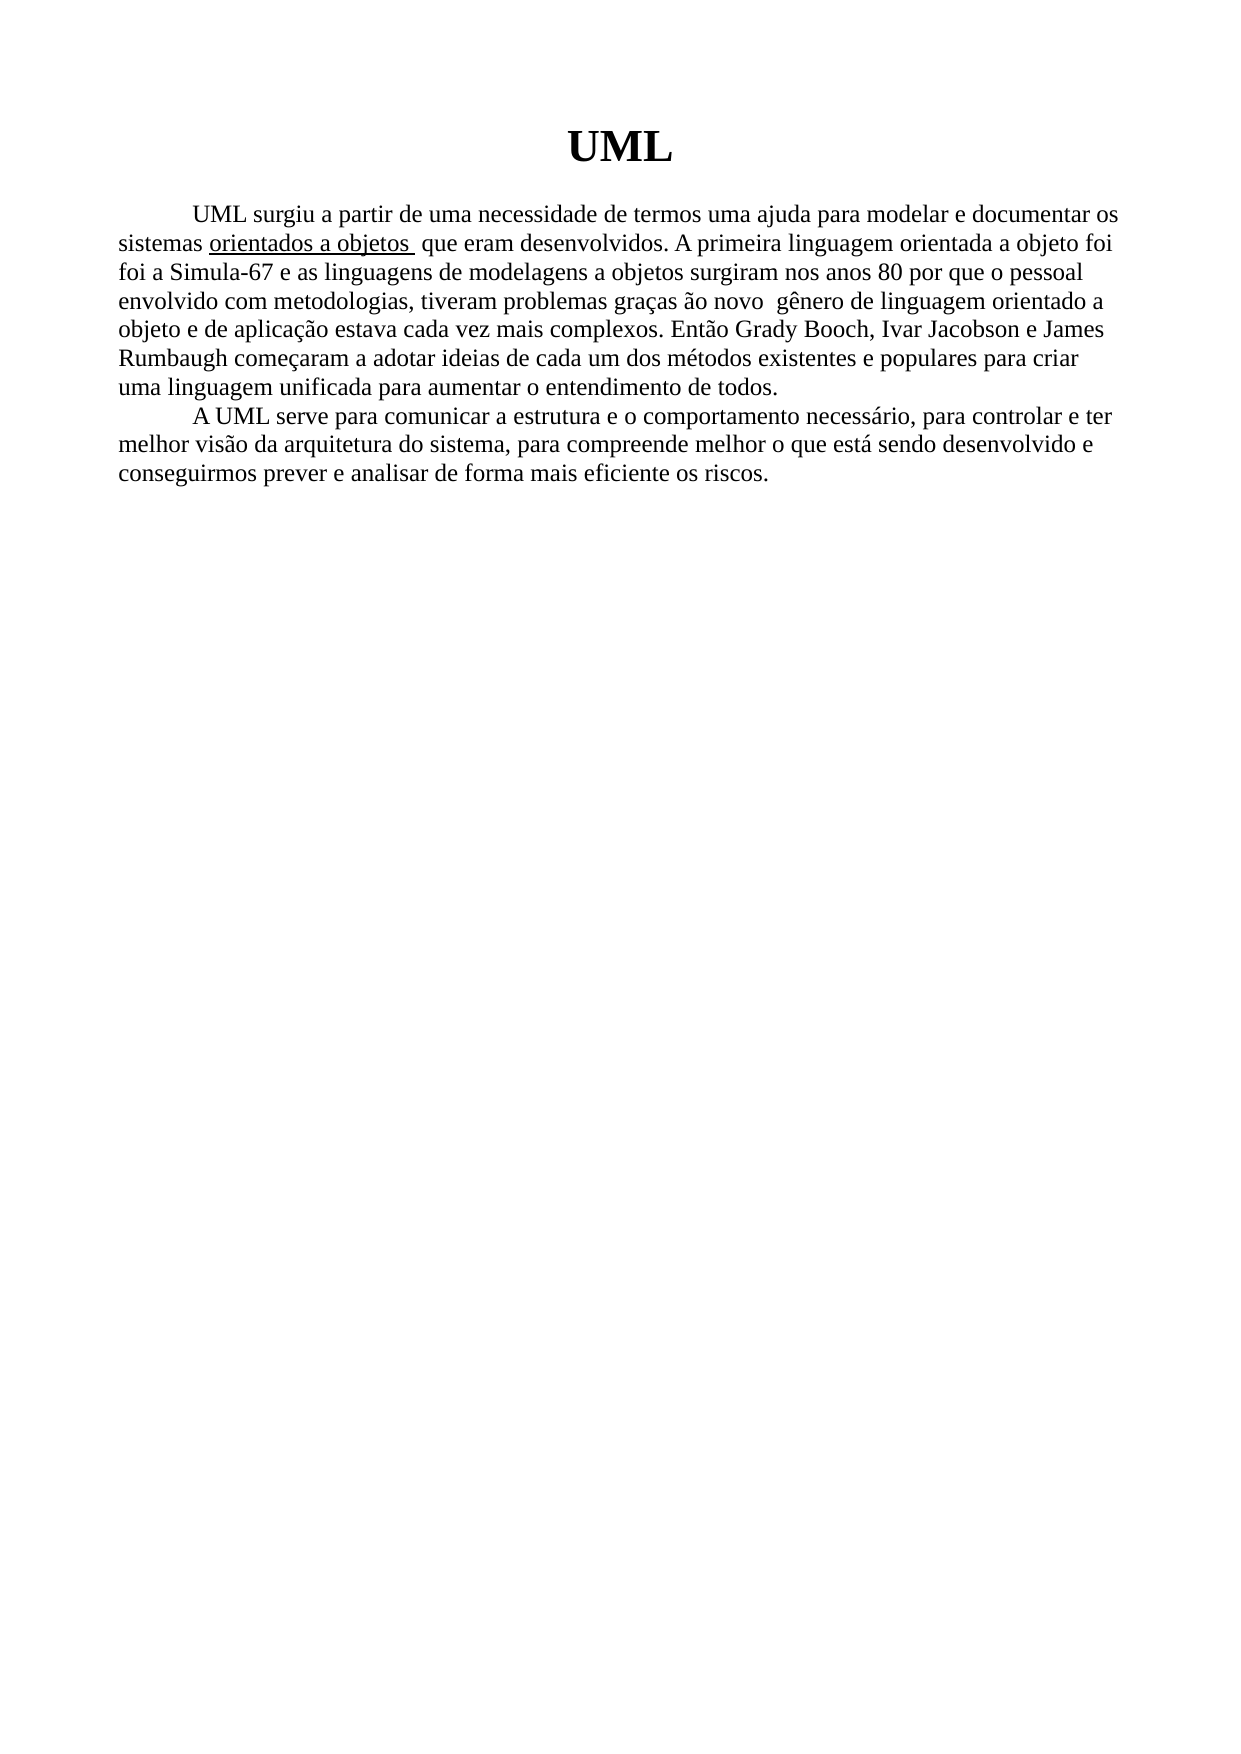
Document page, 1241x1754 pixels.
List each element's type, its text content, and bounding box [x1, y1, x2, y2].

text A UML serve para comunicar a estrutura e o comportamento necessário, para controlar e ter melhor visão da arquitetura do sistema, para compreende melhor o que está sendo desenvolvido e conseguirmos prever e analisar de forma mais eficiente os riscos. [118, 401, 1122, 487]
text UML [118, 118, 1122, 171]
text UML surgiu a partir de uma necessidade de termos uma ajuda para modelar e documentar os sistemas orientados a objetos que eram desenvolvidos. A primeira linguagem orientada a objeto foi foi a Simula-67 e as linguagens de modelagens a objetos surgiram nos anos 80 por que o pessoal envolvido com metodologias, tiveram problemas graças ão novo gênero de linguagem orientado a objeto e de aplicação estava cada vez mais complexos. Então Grady Booch, Ivar Jacobson e James Rumbaugh começaram a adotar ideias de cada um dos métodos existentes e populares para criar uma linguagem unificada para aumentar o entendimento de todos. [118, 199, 1122, 401]
